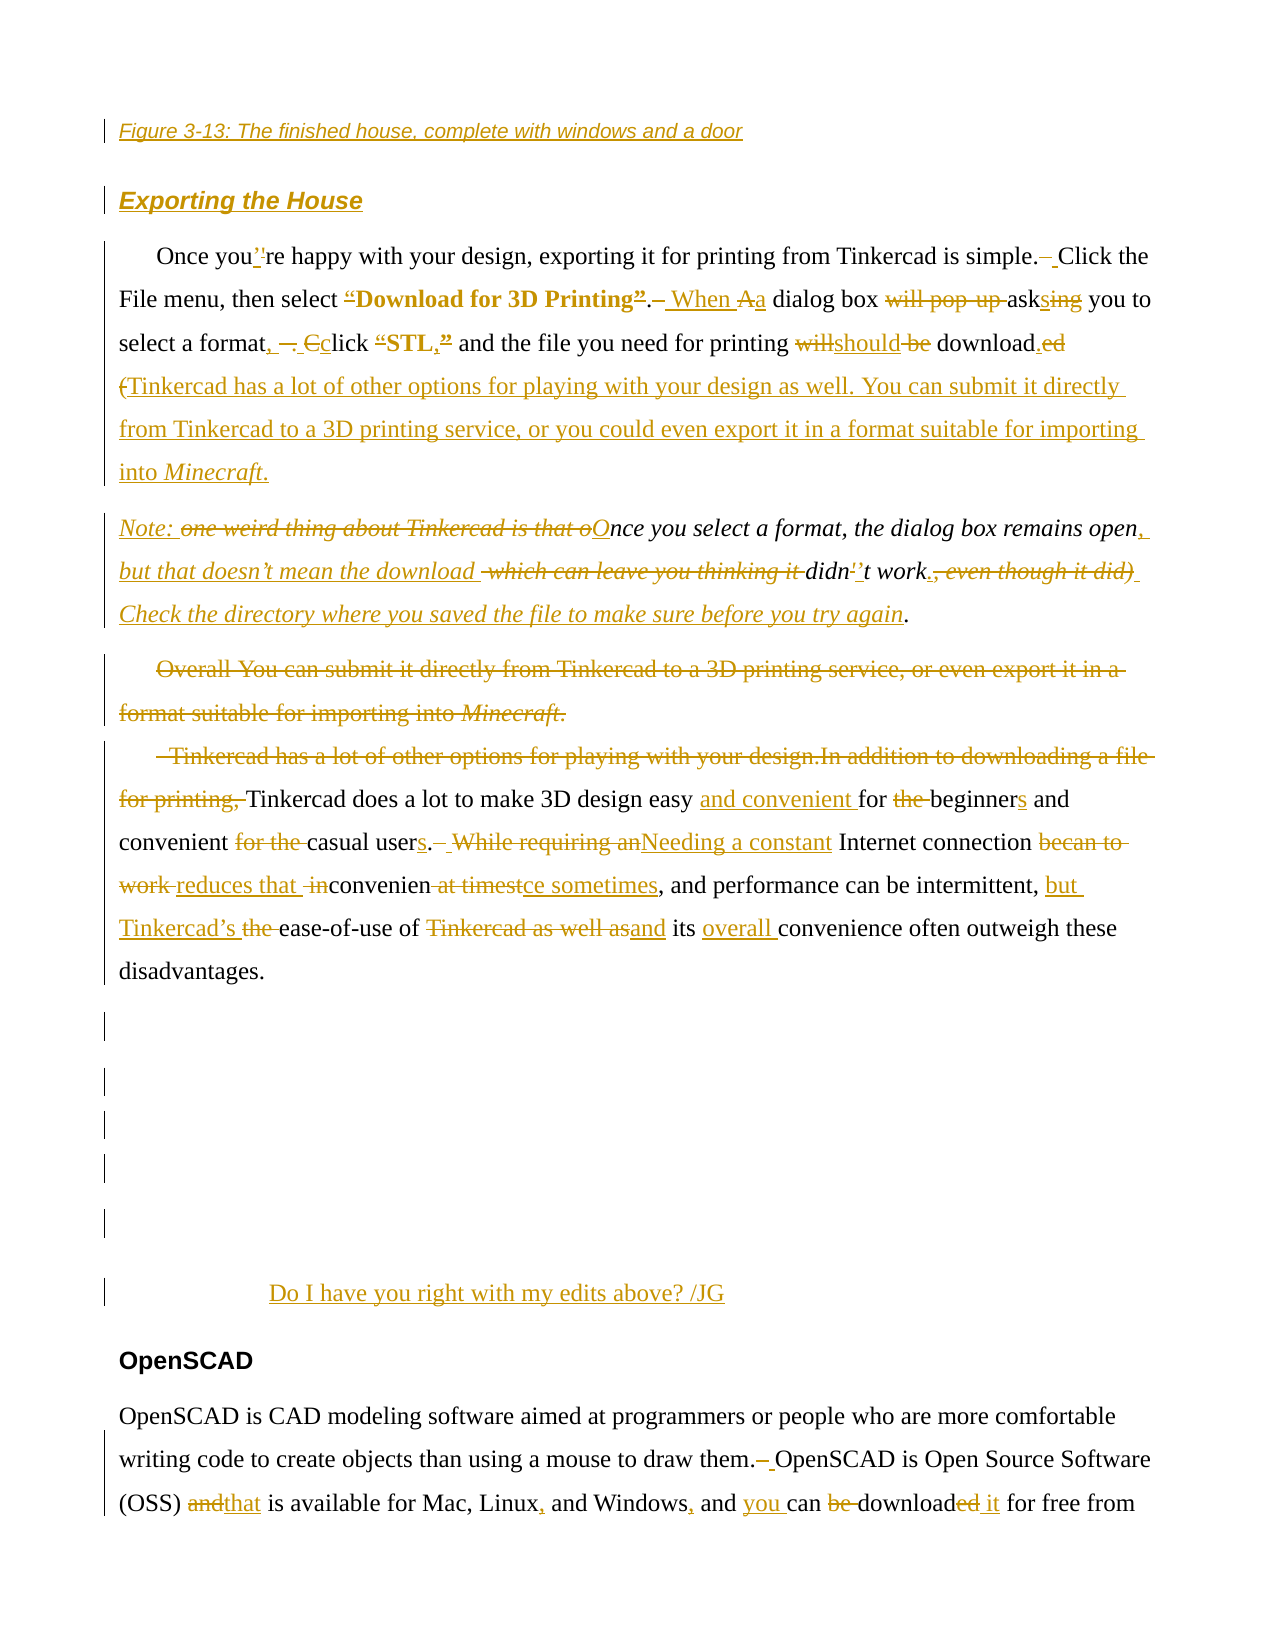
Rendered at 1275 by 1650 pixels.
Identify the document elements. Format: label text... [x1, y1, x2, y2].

text Once you’re happy with your design, exporting it for printing from Tinkercad is simple. Click the File menu, then select Download for 3D Printing. When a dialog box asks you to select a format, click STL, and the file you need for printing should download. Tinkercad has a lot of other options for playing with your design as well. You can submit it directly from Tinkercad to a 3D printing service, or you could even export it in a format suitable for importing into Minecraft. [118, 241, 1156, 486]
text Figure 3-13: The finished house, complete with windows and a door [118, 118, 1156, 142]
text OpenSCAD is CAD modeling software aimed at programmers or people who are more comfortable writing code to create objects than using a mouse to draw them. OpenSCAD is Open Source Software (OSS) that is available for Mac, Linux, and Windows, and you can download it for free from http://www.openscad.org/. Once you have OpenSCAD installed on your computer, open it up and we’ll design your first object. The first thing you might notice is that there’s no tool palette or similar controls that you’d find in other CAD applications. This is because everything you do in OpenSCAD by writing code. The OpenSCAD interface is split into three main sections: code, preview, and status (Figure 3-14). [118, 1401, 1156, 1516]
text Note: Once you select a format, the dialog box remains open, but that doesn’t mean the download didn’t work. Check the directory where you saved the file to make sure before you try again. [118, 513, 1156, 628]
text Tinkercad does a lot to make 3D design easy and convenient for beginners and convenient casual users. Needing a constant Internet connection reduces that convenience sometimes, and performance can be intermittent, but Tinkercad’s ease-of-use of and its overall convenience often outweigh these disadvantages. [118, 654, 1156, 726]
text OpenSCAD [118, 1346, 1156, 1374]
text Exporting the House [118, 186, 1156, 214]
text Do I have you right with my edits above? /JG [268, 1012, 1006, 1041]
